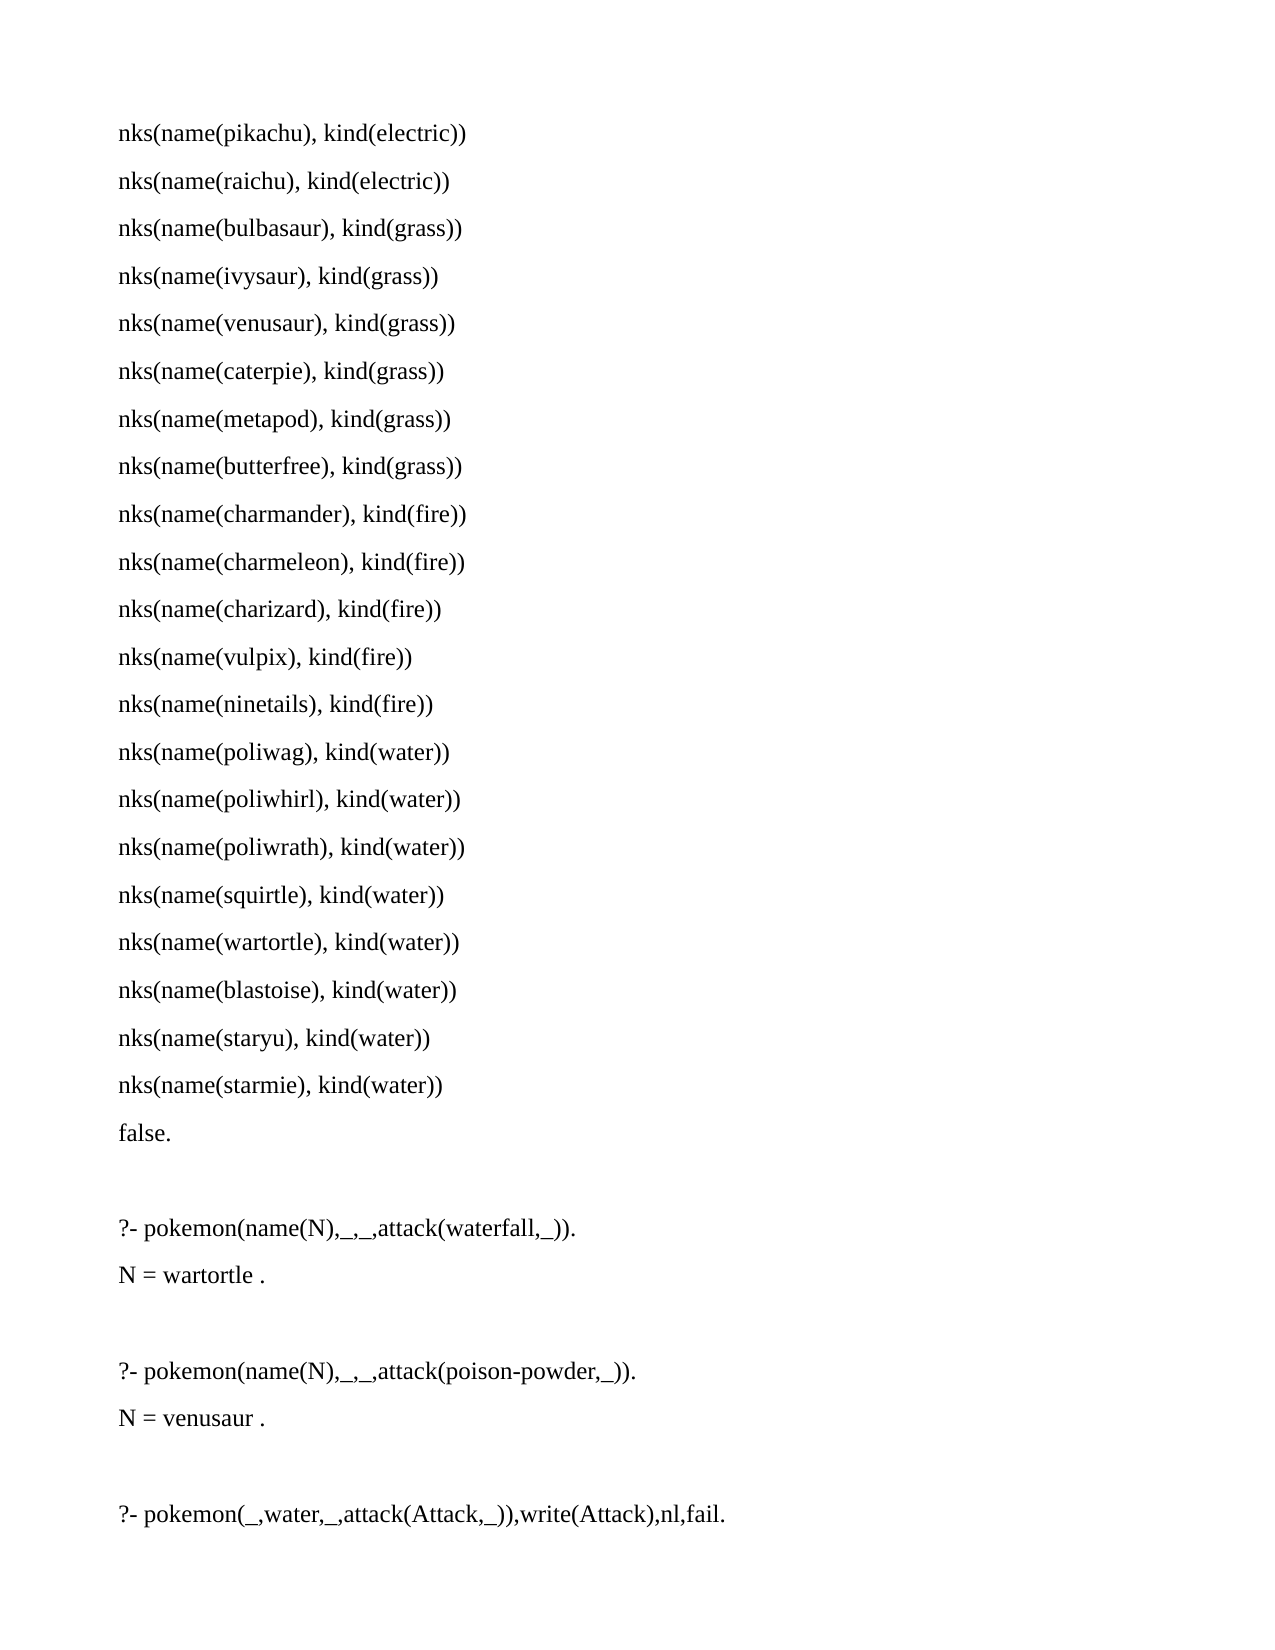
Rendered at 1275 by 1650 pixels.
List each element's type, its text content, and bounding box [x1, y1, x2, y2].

text false. [118, 1118, 1157, 1147]
text nks(name(staryu), kind(water)) [118, 1023, 1157, 1051]
text nks(name(charizard), kind(fire)) [118, 594, 1157, 623]
text ?- pokemon(_,water,_,attack(Attack,_)),write(Attack),nl,fail. [118, 1499, 1157, 1527]
text nks(name(squirtle), kind(water)) [118, 880, 1157, 908]
text nks(name(pikachu), kind(electric)) [118, 118, 1157, 147]
text nks(name(butterfree), kind(grass)) [118, 451, 1157, 480]
text ?- pokemon(name(N),_,_,attack(waterfall,_)). [118, 1213, 1157, 1242]
text nks(name(blastoise), kind(water)) [118, 975, 1157, 1004]
text nks(name(venusaur), kind(grass)) [118, 308, 1157, 337]
text nks(name(caterpie), kind(grass)) [118, 356, 1157, 385]
text nks(name(starmie), kind(water)) [118, 1070, 1157, 1099]
text nks(name(ivysaur), kind(grass)) [118, 261, 1157, 290]
text nks(name(ninetails), kind(fire)) [118, 689, 1157, 718]
text nks(name(poliwag), kind(water)) [118, 737, 1157, 766]
text nks(name(raichu), kind(electric)) [118, 166, 1157, 194]
text nks(name(poliwrath), kind(water)) [118, 832, 1157, 861]
text nks(name(charmander), kind(fire)) [118, 499, 1157, 528]
text nks(name(poliwhirl), kind(water)) [118, 784, 1157, 813]
text ?- pokemon(name(N),_,_,attack(poison-powder,_)). [118, 1356, 1157, 1384]
text N = wartortle . [118, 1261, 1157, 1289]
text nks(name(metapod), kind(grass)) [118, 404, 1157, 432]
text nks(name(charmeleon), kind(fire)) [118, 547, 1157, 575]
text nks(name(wartortle), kind(water)) [118, 927, 1157, 956]
text nks(name(bulbasaur), kind(grass)) [118, 213, 1157, 242]
text nks(name(vulpix), kind(fire)) [118, 642, 1157, 671]
text N = venusaur . [118, 1403, 1157, 1432]
